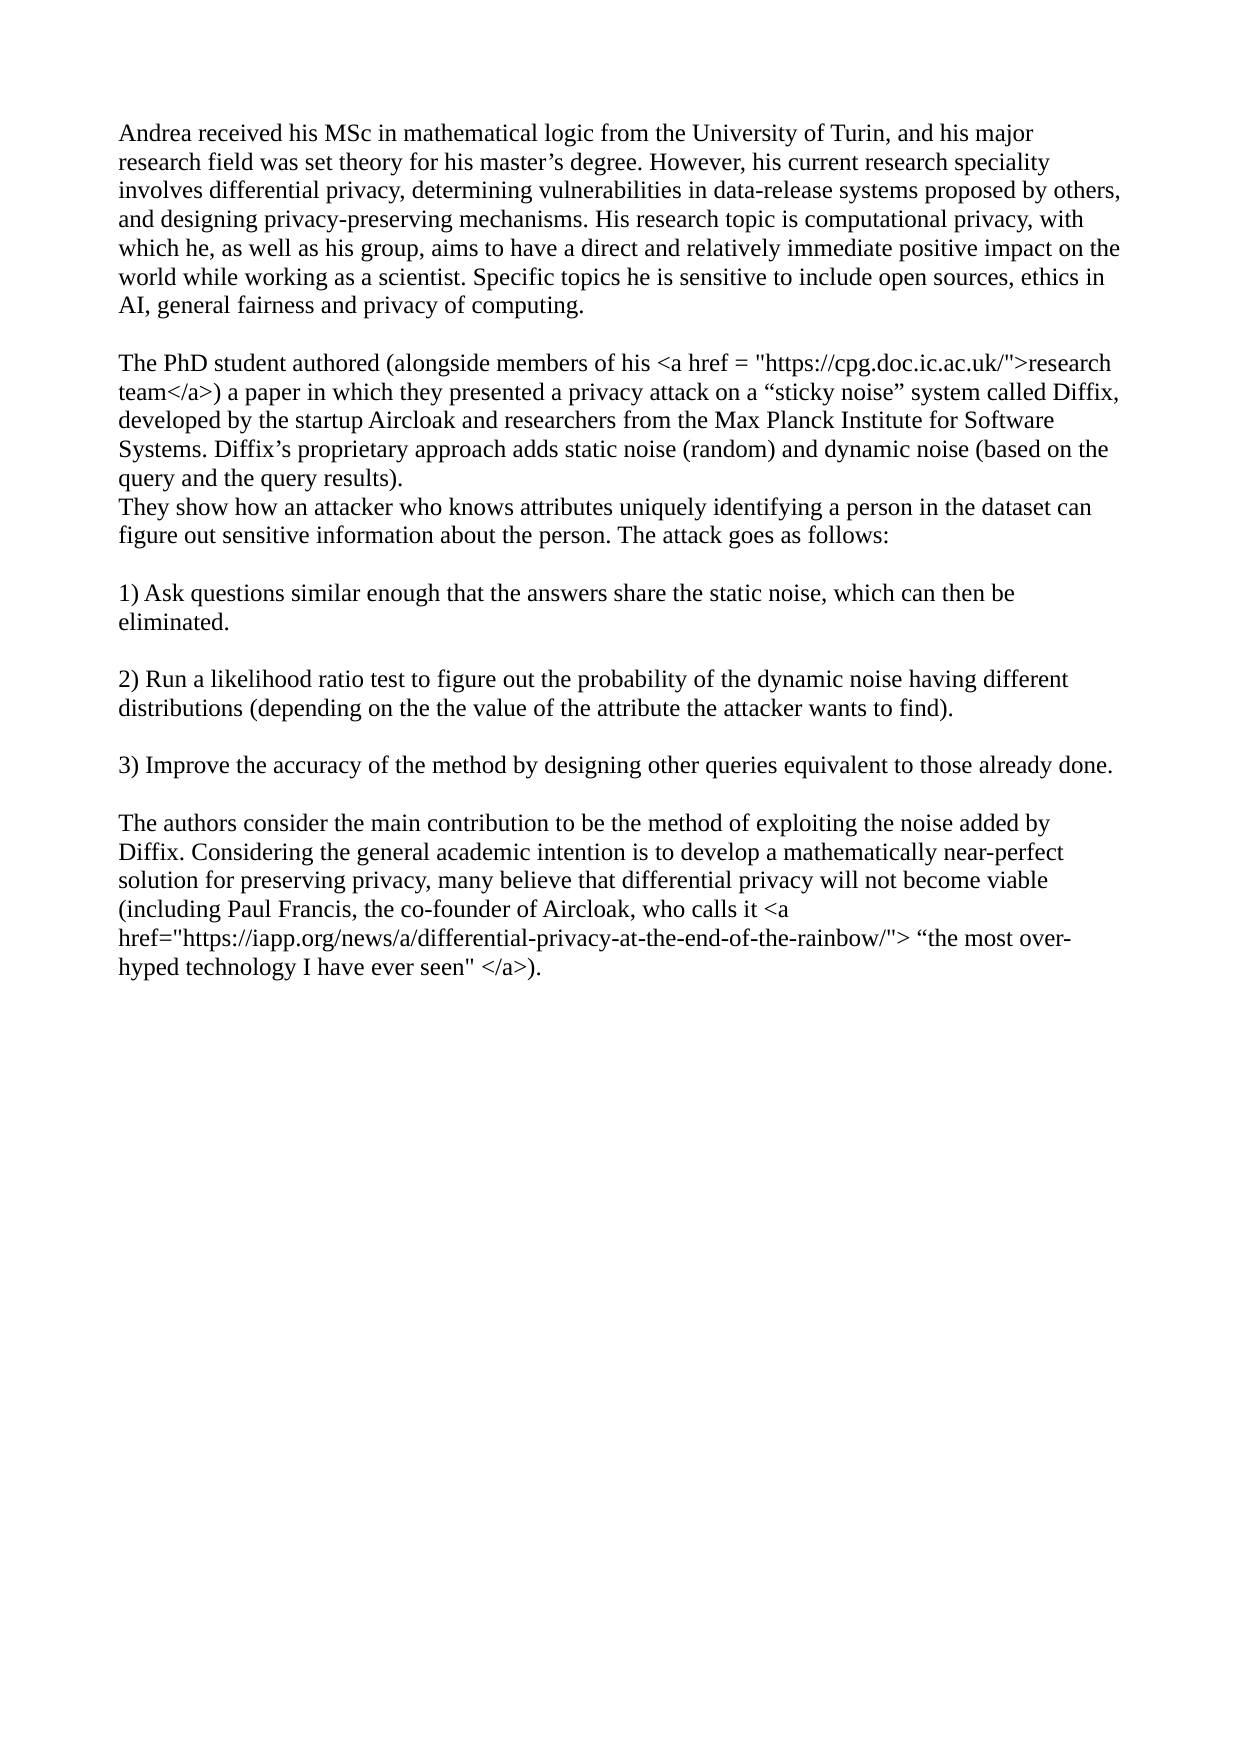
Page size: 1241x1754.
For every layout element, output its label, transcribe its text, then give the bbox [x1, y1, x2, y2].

text 1) Ask questions similar enough that the answers share the static noise, which can then be eliminated. [118, 578, 1122, 636]
text They show how an attacker who knows attributes uniquely identifying a person in the dataset can figure out sensitive information about the person. The attack goes as follows: [118, 492, 1122, 549]
text The PhD student authored (alongside members of his <a href = "https://cpg.doc.ic.ac.uk/">research team</a>) a paper in which they presented a privacy attack on a “sticky noise” system called Diffix, developed by the startup Aircloak and researchers from the Max Planck Institute for Software Systems. Diffix’s proprietary approach adds static noise (random) and dynamic noise (based on the query and the query results). [118, 348, 1122, 492]
text 2) Run a likelihood ratio test to figure out the probability of the dynamic noise having different distributions (depending on the the value of the attribute the attacker wants to find). [118, 664, 1122, 722]
text 3) Improve the accuracy of the method by designing other queries equivalent to those already done. [118, 751, 1122, 779]
text Andrea received his MSc in mathematical logic from the University of Turin, and his major research field was set theory for his master’s degree. However, his current research speciality involves differential privacy, determining vulnerabilities in data-release systems proposed by others, and designing privacy-preserving mechanisms. His research topic is computational privacy, with which he, as well as his group, aims to have a direct and relatively immediate positive impact on the world while working as a scientist. Specific topics he is sensitive to include open sources, ethics in AI, general fairness and privacy of computing. [118, 118, 1122, 319]
text The authors consider the main contribution to be the method of exploiting the noise added by Diffix. Considering the general academic intention is to develop a mathematically near-perfect solution for preserving privacy, many believe that differential privacy will not become viable (including Paul Francis, the co-founder of Aircloak, who calls it <a href="https://iapp.org/news/a/differential-privacy-at-the-end-of-the-rainbow/"> “the most over-hyped technology I have ever seen" </a>). [118, 808, 1122, 981]
